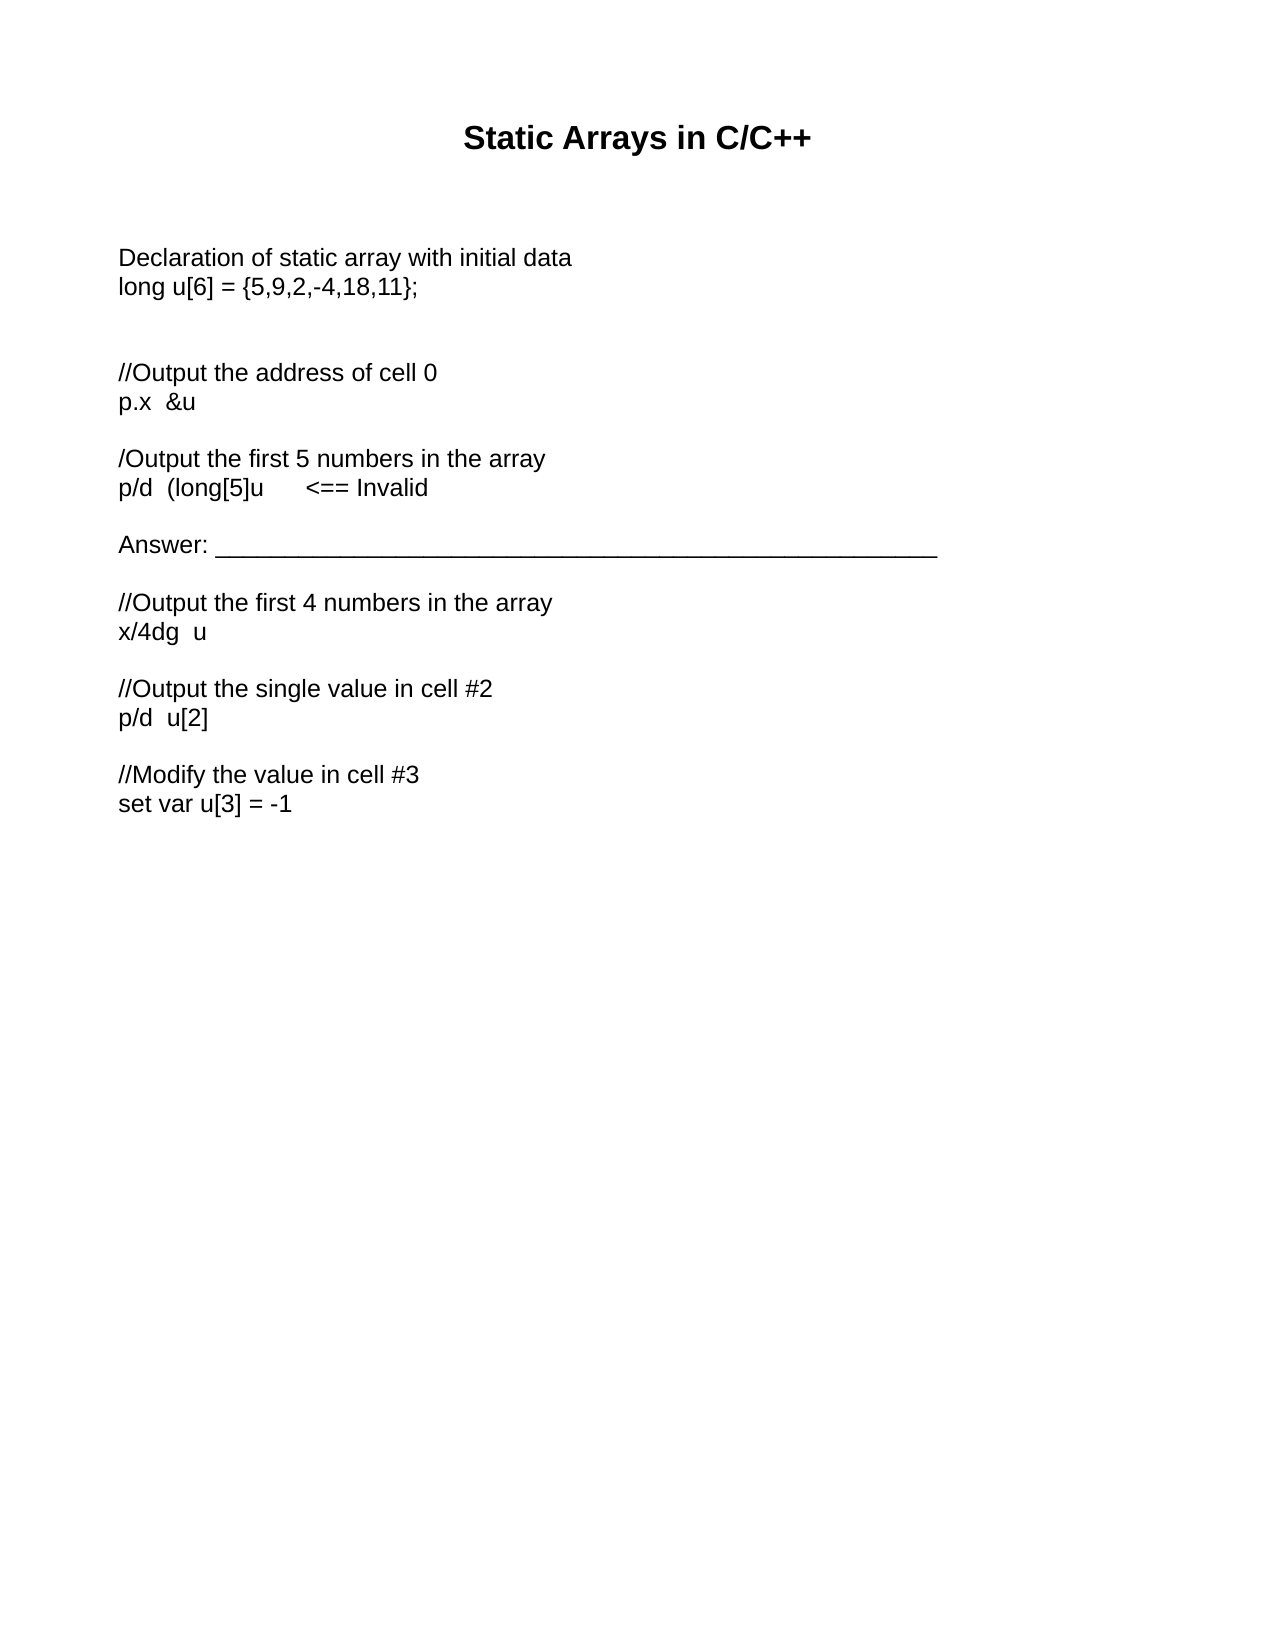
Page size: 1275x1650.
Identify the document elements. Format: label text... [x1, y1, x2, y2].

text p/d u[2] [118, 703, 1157, 732]
text Static Arrays in C/C++ [118, 118, 1157, 157]
text //Modify the value in cell #3 [118, 760, 1157, 789]
text set var u[3] = -1 [118, 789, 1157, 818]
text x/4dg u [118, 617, 1157, 645]
text Declaration of static array with initial data [118, 243, 1157, 272]
text long u[6] = {5,9,2,-4,18,11}; [118, 272, 1157, 300]
text Answer: ____________________________________________________ [118, 530, 1157, 559]
text //Output the first 4 numbers in the array [118, 588, 1157, 617]
text //Output the address of cell 0 [118, 358, 1157, 387]
text p.x &u [118, 387, 1157, 415]
text p/d (long[5]u <== Invalid [118, 473, 1157, 502]
text //Output the single value in cell #2 [118, 674, 1157, 703]
text /Output the first 5 numbers in the array [118, 444, 1157, 473]
